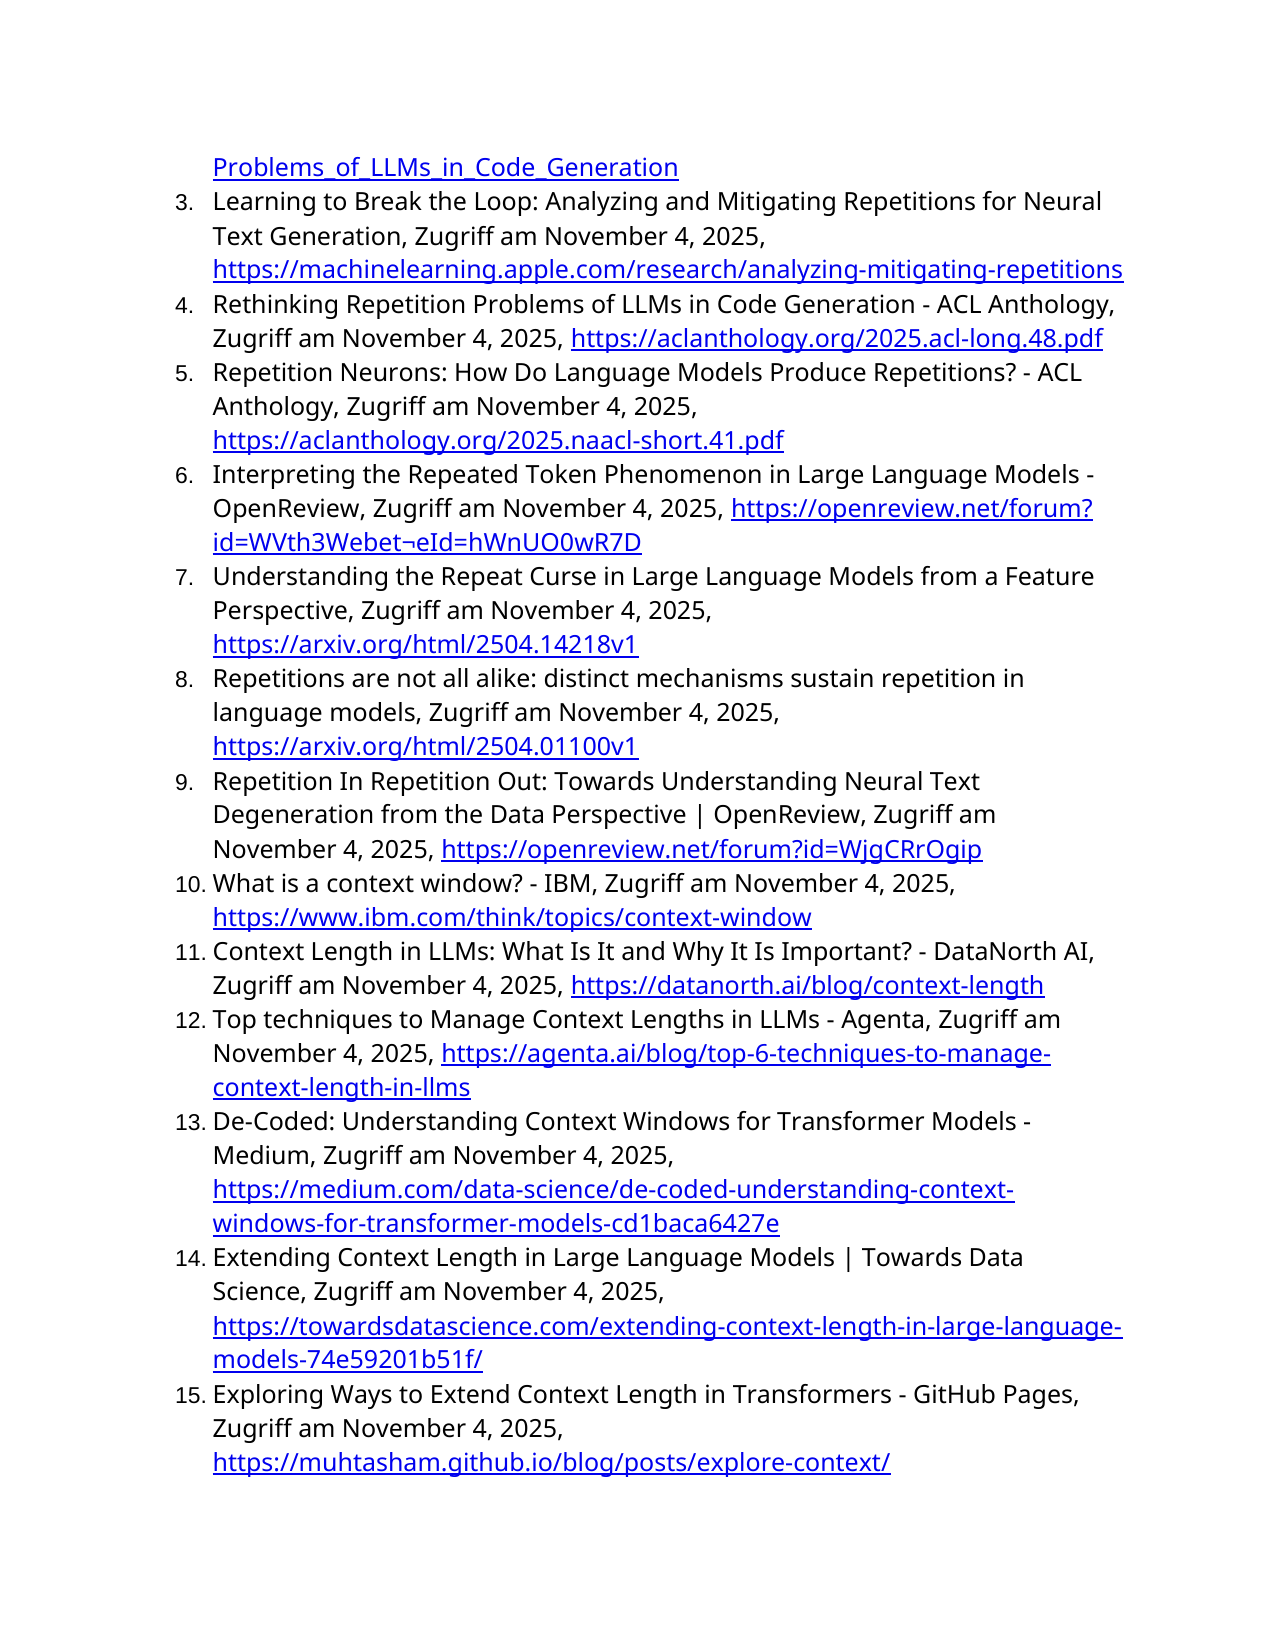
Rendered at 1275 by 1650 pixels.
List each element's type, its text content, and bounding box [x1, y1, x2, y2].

list Top techniques to Manage Context Lengths in LLMs - Agenta, Zugriff am November 4, 2025, https://agenta.ai/blog/top-6-techniques-to-manage-context-length-in-llms [175, 1002, 1125, 1104]
list Problems_of_LLMs_in_Code_Generation [175, 150, 1125, 184]
list Context Length in LLMs: What Is It and Why It Is Important? - DataNorth AI, Zugriff am November 4, 2025, https://datanorth.ai/blog/context-length [175, 933, 1125, 1002]
list De-Coded: Understanding Context Windows for Transformer Models - Medium, Zugriff am November 4, 2025, https://medium.com/data-science/de-coded-understanding-context-windows-for-transformer-models-cd1baca6427e [175, 1104, 1125, 1240]
list Repetition Neurons: How Do Language Models Produce Repetitions? - ACL Anthology, Zugriff am November 4, 2025, https://aclanthology.org/2025.naacl-short.41.pdf [175, 354, 1125, 457]
list Repetitions are not all alike: distinct mechanisms sustain repetition in language models, Zugriff am November 4, 2025, https://arxiv.org/html/2504.01100v1 [175, 661, 1125, 763]
list What is a context window? - IBM, Zugriff am November 4, 2025, https://www.ibm.com/think/topics/context-window [175, 865, 1125, 933]
list Extending Context Length in Large Language Models | Towards Data Science, Zugriff am November 4, 2025, https://towardsdatascience.com/extending-context-length-in-large-language-models-74e59201b51f/ [175, 1240, 1125, 1376]
list Exploring Ways to Extend Context Length in Transformers - GitHub Pages, Zugriff am November 4, 2025, https://muhtasham.github.io/blog/posts/explore-context/ [175, 1376, 1125, 1478]
list Understanding the Repeat Curse in Large Language Models from a Feature Perspective, Zugriff am November 4, 2025, https://arxiv.org/html/2504.14218v1 [175, 559, 1125, 661]
list Learning to Break the Loop: Analyzing and Mitigating Repetitions for Neural Text Generation, Zugriff am November 4, 2025, https://machinelearning.apple.com/research/analyzing-mitigating-repetitions [175, 184, 1125, 286]
list Rethinking Repetition Problems of LLMs in Code Generation - ACL Anthology, Zugriff am November 4, 2025, https://aclanthology.org/2025.acl-long.48.pdf [175, 286, 1125, 354]
list Repetition In Repetition Out: Towards Understanding Neural Text Degeneration from the Data Perspective | OpenReview, Zugriff am November 4, 2025, https://openreview.net/forum?id=WjgCRrOgip [175, 763, 1125, 865]
list Interpreting the Repeated Token Phenomenon in Large Language Models - OpenReview, Zugriff am November 4, 2025, https://openreview.net/forum?id=WVth3Webet¬eId=hWnUO0wR7D [175, 457, 1125, 559]
